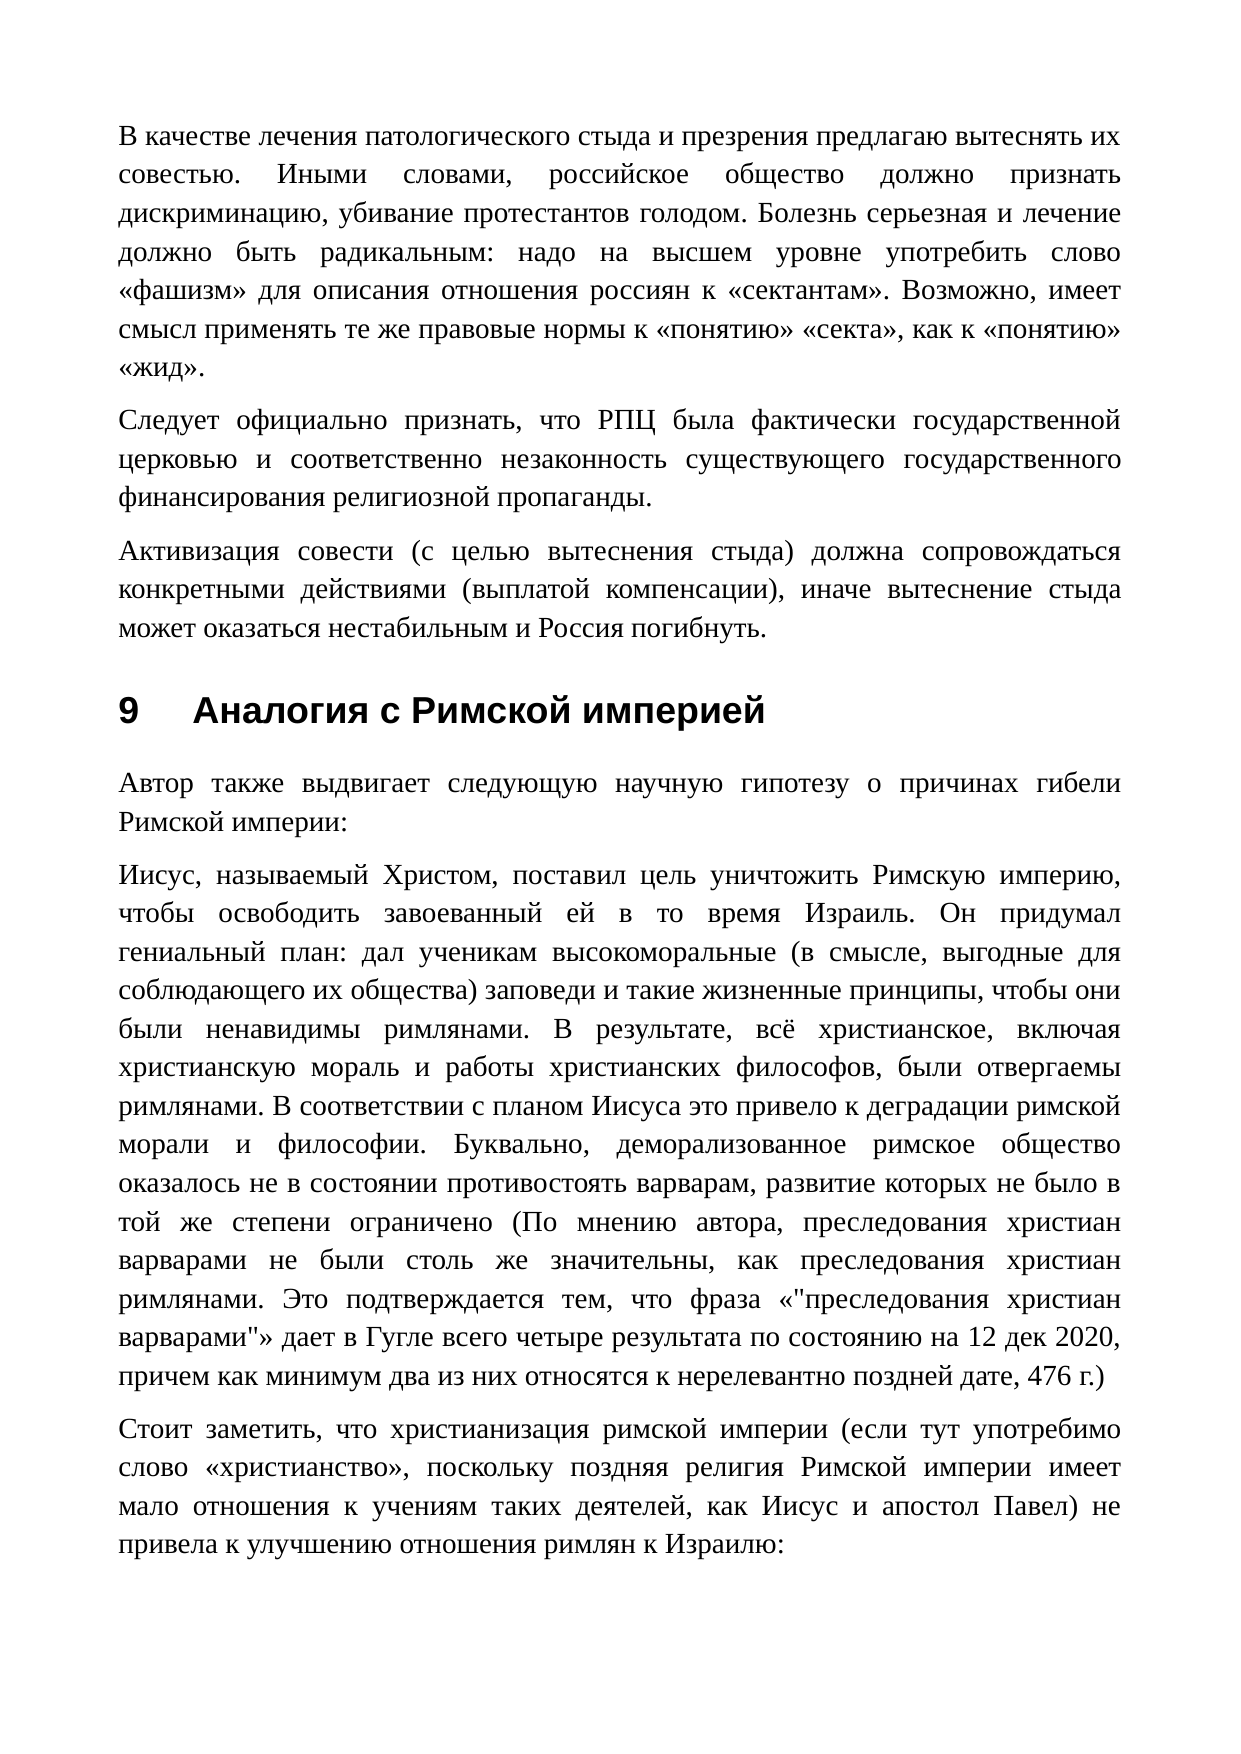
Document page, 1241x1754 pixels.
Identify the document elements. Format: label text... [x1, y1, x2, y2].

text В качестве лечения патологического стыда и презрения предлагаю вытеснять их совестью. Иными словами, российское общество должно признать дискриминацию, убивание протестантов голодом. Болезнь серьезная и лечение должно быть радикальным: надо на высшем уровне употребить слово «фашизм» для описания отношения россиян к «сектантам». Возможно, имеет смысл применять те же правовые нормы к «понятию» «секта», как к «понятию» «жид». [118, 118, 1122, 383]
text Активизация совести (с целью вытеснения стыда) должна сопровождаться конкретными действиями (выплатой компенсации), иначе вытеснение стыда может оказаться нестабильным и Россия погибнуть. [118, 533, 1122, 643]
subtitle Аналогия с Римской империей [118, 688, 1122, 731]
text Стоит заметить, что христианизация римской империи (если тут употребимо слово «христианство», поскольку поздняя религия Римской империи имеет мало отношения к учениям таких деятелей, как Иисус и апостол Павел) не привела к улучшению отношения римлян к Израилю: [118, 1411, 1122, 1560]
text Автор также выдвигает следующую научную гипотезу о причинах гибели Римской империи: [118, 765, 1122, 837]
text Следует официально признать, что РПЦ была фактически государственной церковью и соответственно незаконность существующего государственного финансирования религиозной пропаганды. [118, 402, 1122, 513]
text Иисус, называемый Христом, поставил цель уничтожить Римскую империю, чтобы освободить завоеванный ей в то время Израиль. Он придумал гениальный план: дал ученикам высокоморальные (в смысле, выгодные для соблюдающего их общества) заповеди и такие жизненные принципы, чтобы они были ненавидимы римлянами. В результате, всё христианское, включая христианскую мораль и работы христианских философов, были отвергаемы римлянами. В соответствии с планом Иисуса это привело к деградации римской морали и философии. Буквально, деморализованное римское общество оказалось не в состоянии противостоять варварам, развитие которых не было в той же степени ограничено (По мнению автора, преследования христиан варварами не были столь же значительны, как преследования христиан римлянами. Это подтверждается тем, что фраза «"преследования христиан варварами"» дает в Гугле всего четыре результата по состоянию на 12 дек 2020, причем как минимум два из них относятся к нерелевантно поздней дате, 476 г.) [118, 857, 1122, 1391]
